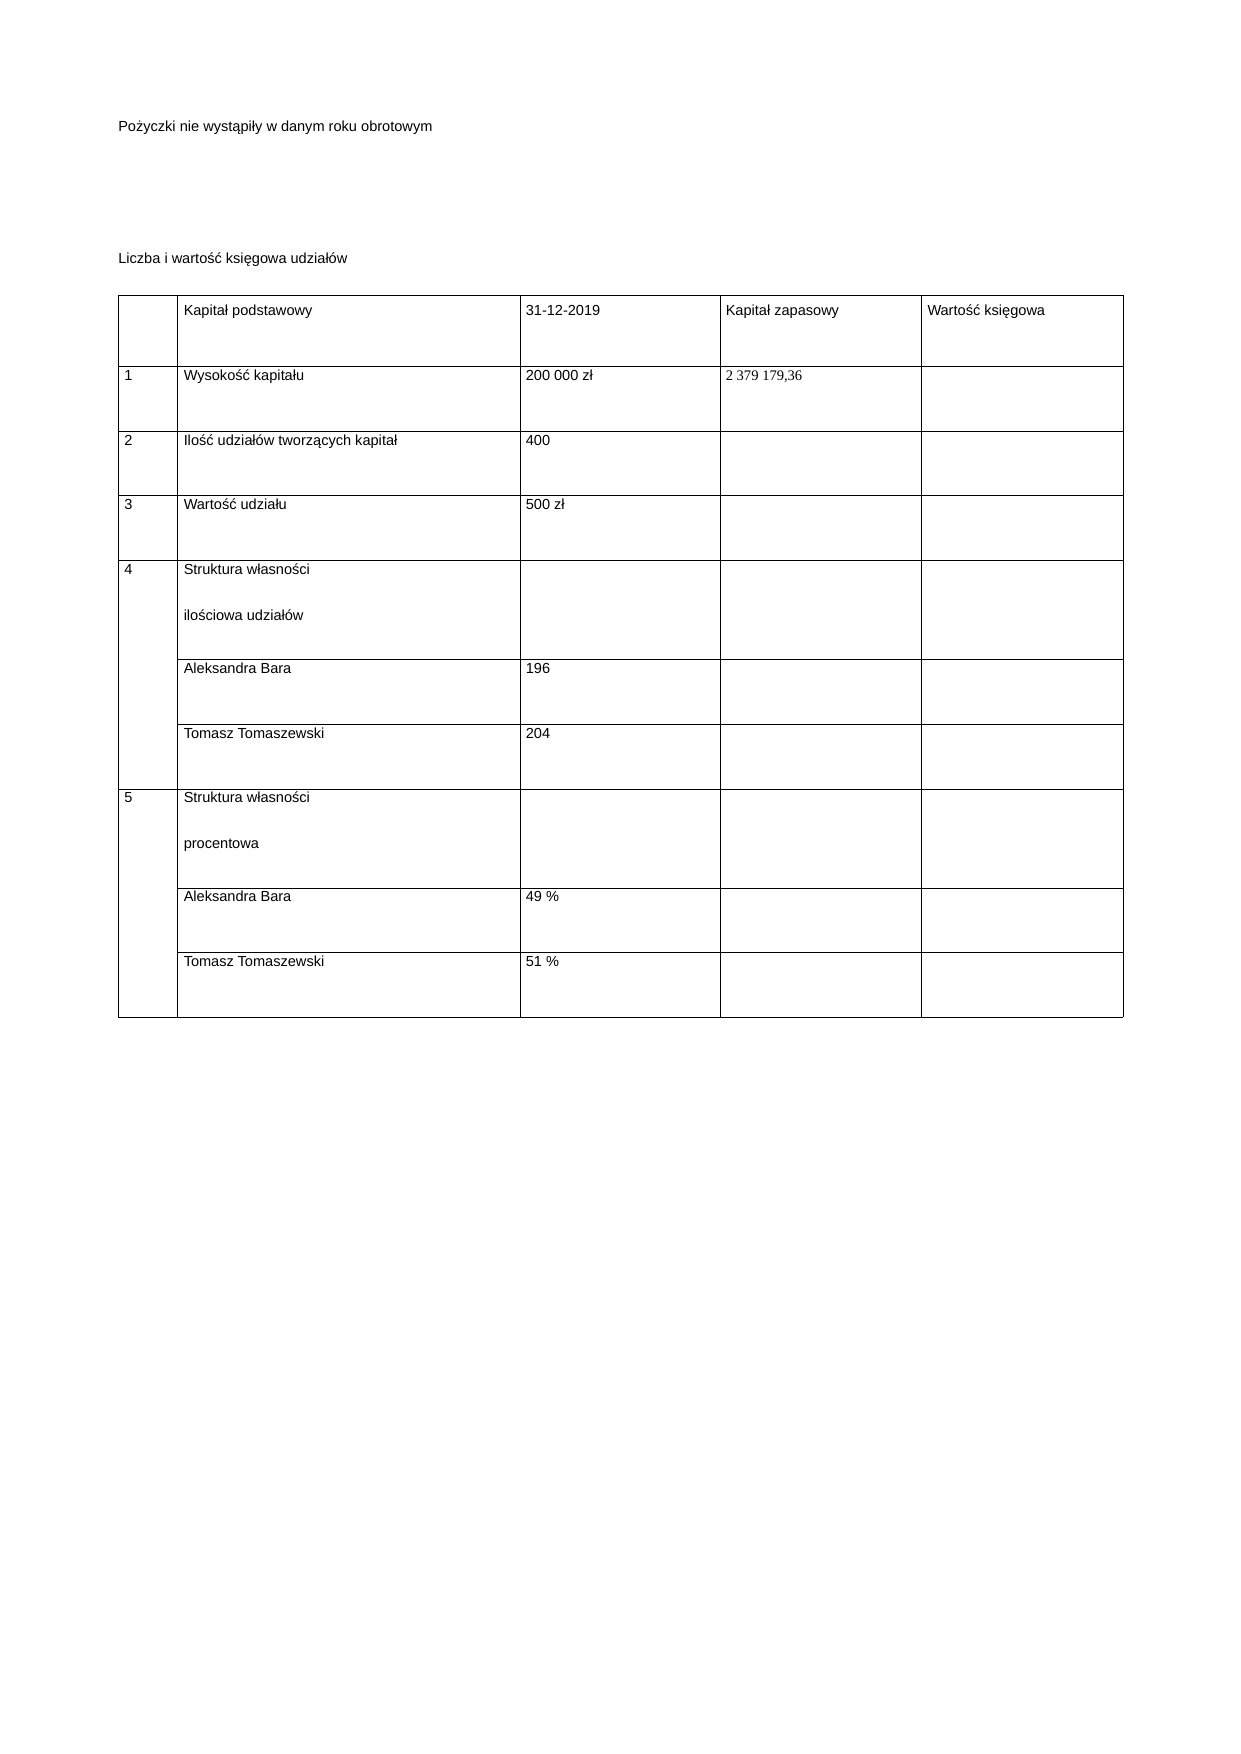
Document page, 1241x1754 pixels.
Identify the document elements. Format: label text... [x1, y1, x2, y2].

table_cell [922, 496, 1123, 560]
table_header Kapitał zapasowy [721, 296, 921, 366]
table_cell [922, 367, 1123, 431]
table_cell Struktura własności ilościowa udziałów [178, 561, 520, 659]
table_cell 3 [119, 496, 177, 560]
table_cell [521, 790, 720, 887]
table_cell 196 [521, 660, 720, 724]
table_cell Wartość udziału [178, 496, 520, 560]
table_cell [721, 889, 921, 952]
table_cell Ilość udziałów tworzących kapitał [178, 432, 520, 495]
table_cell [922, 660, 1123, 724]
table_cell 1 [119, 367, 177, 431]
table_cell 5 [119, 790, 177, 1017]
table_cell 49 % [521, 889, 720, 952]
table_cell 2 379 179,36 [721, 367, 921, 431]
table_header [119, 296, 177, 366]
table_cell Aleksandra Bara [178, 889, 520, 952]
table_cell 200 000 zł [521, 367, 720, 431]
table_cell [922, 790, 1123, 887]
table_cell [721, 496, 921, 560]
text Liczba i wartość księgowa udziałów [118, 250, 1122, 267]
table_cell 51 % [521, 953, 720, 1017]
table_header Wartość księgowa [922, 296, 1123, 366]
table_cell [721, 432, 921, 495]
table_cell 2 [119, 432, 177, 495]
table_header 31-12-2019 [521, 296, 720, 366]
table_cell Struktura własności procentowa [178, 790, 520, 887]
table_cell [922, 889, 1123, 952]
table_cell [922, 561, 1123, 659]
table_cell [521, 561, 720, 659]
table_cell [721, 953, 921, 1017]
table_cell 500 zł [521, 496, 720, 560]
table_cell Aleksandra Bara [178, 660, 520, 724]
table_cell 4 [119, 561, 177, 788]
table_cell Tomasz Tomaszewski [178, 725, 520, 788]
table_cell [922, 432, 1123, 495]
table_cell [721, 660, 921, 724]
text Pożyczki nie wystąpiły w danym roku obrotowym [118, 118, 1122, 135]
table_cell [721, 790, 921, 887]
table_cell 204 [521, 725, 720, 788]
table_cell 400 [521, 432, 720, 495]
table_cell [922, 953, 1123, 1017]
table_cell [922, 725, 1123, 788]
table_cell [721, 725, 921, 788]
table_cell Tomasz Tomaszewski [178, 953, 520, 1017]
table_cell Wysokość kapitału [178, 367, 520, 431]
table_cell [721, 561, 921, 659]
table_header Kapitał podstawowy [178, 296, 520, 366]
